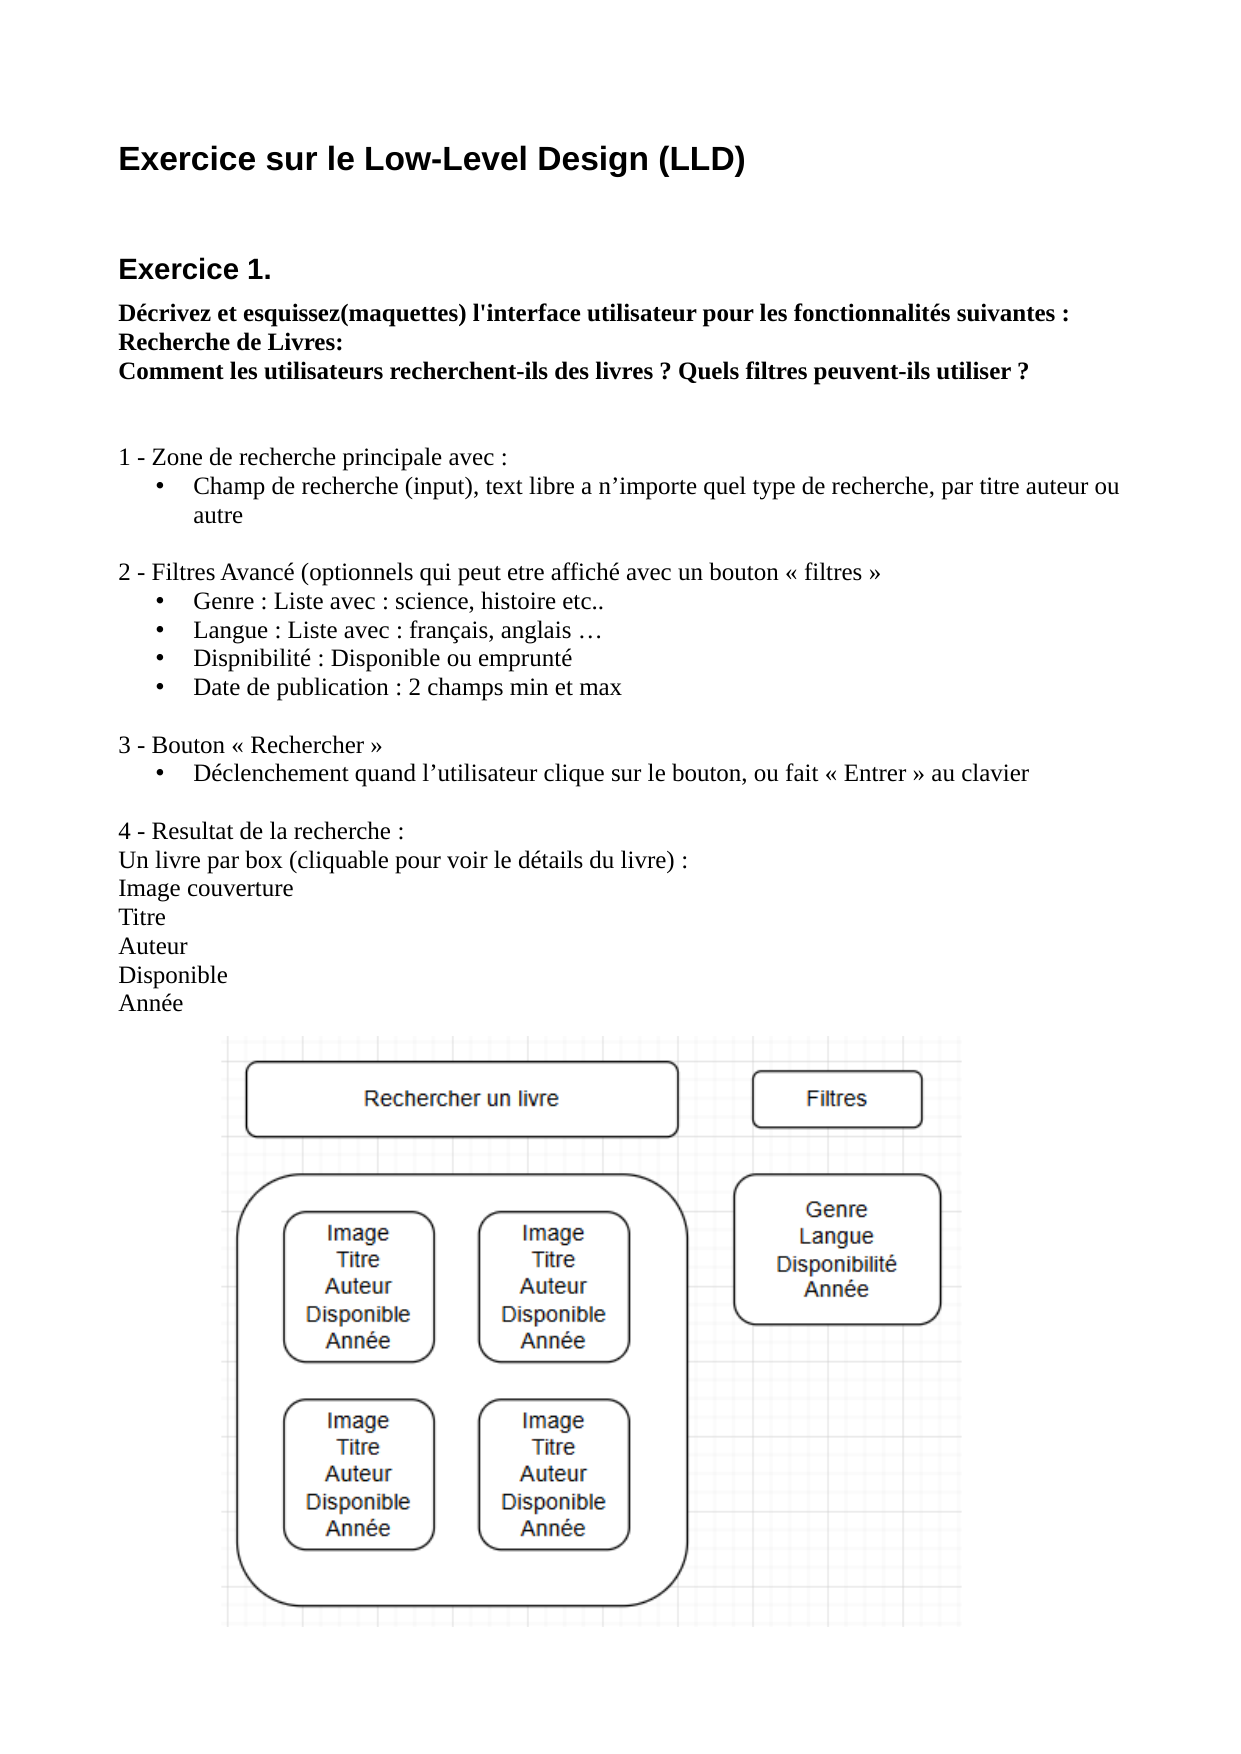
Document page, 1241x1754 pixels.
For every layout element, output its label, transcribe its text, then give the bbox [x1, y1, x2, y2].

text Année [118, 988, 1122, 1017]
list Langue : Liste avec : français, anglais … [156, 615, 1122, 643]
list Dispnibilité : Disponible ou emprunté [156, 643, 1122, 672]
text Titre [118, 902, 1122, 931]
text Comment les utilisateurs recherchent-ils des livres ? Quels filtres peuvent-ils utiliser ? [118, 356, 1122, 385]
text Image couverture [118, 873, 1122, 902]
subtitle Exercice sur le Low-Level Design (LLD) [118, 139, 1122, 178]
text 2 - Filtres Avancé (optionnels qui peut etre affiché avec un bouton « filtres » [118, 557, 1122, 586]
list Champ de recherche (input), text libre a n’importe quel type de recherche, par titre auteur ou autre [156, 471, 1122, 528]
text Auteur [118, 931, 1122, 960]
picture [221, 1036, 962, 1627]
text Un livre par box (cliquable pour voir le détails du livre) : [118, 845, 1122, 873]
text Disponible [118, 960, 1122, 988]
text 1 - Zone de recherche principale avec : [118, 442, 1122, 471]
list Genre : Liste avec : science, histoire etc.. [156, 586, 1122, 615]
text 4 - Resultat de la recherche : [118, 816, 1122, 845]
subtitle Exercice 1. [118, 252, 1122, 286]
text 3 - Bouton « Rechercher » [118, 730, 1122, 758]
list Déclenchement quand l’utilisateur clique sur le bouton, ou fait « Entrer » au clavier [156, 758, 1122, 787]
list Date de publication : 2 champs min et max [156, 672, 1122, 701]
text Décrivez et esquissez(maquettes) l'interface utilisateur pour les fonctionnalités suivantes : Recherche de Livres: [118, 298, 1122, 356]
